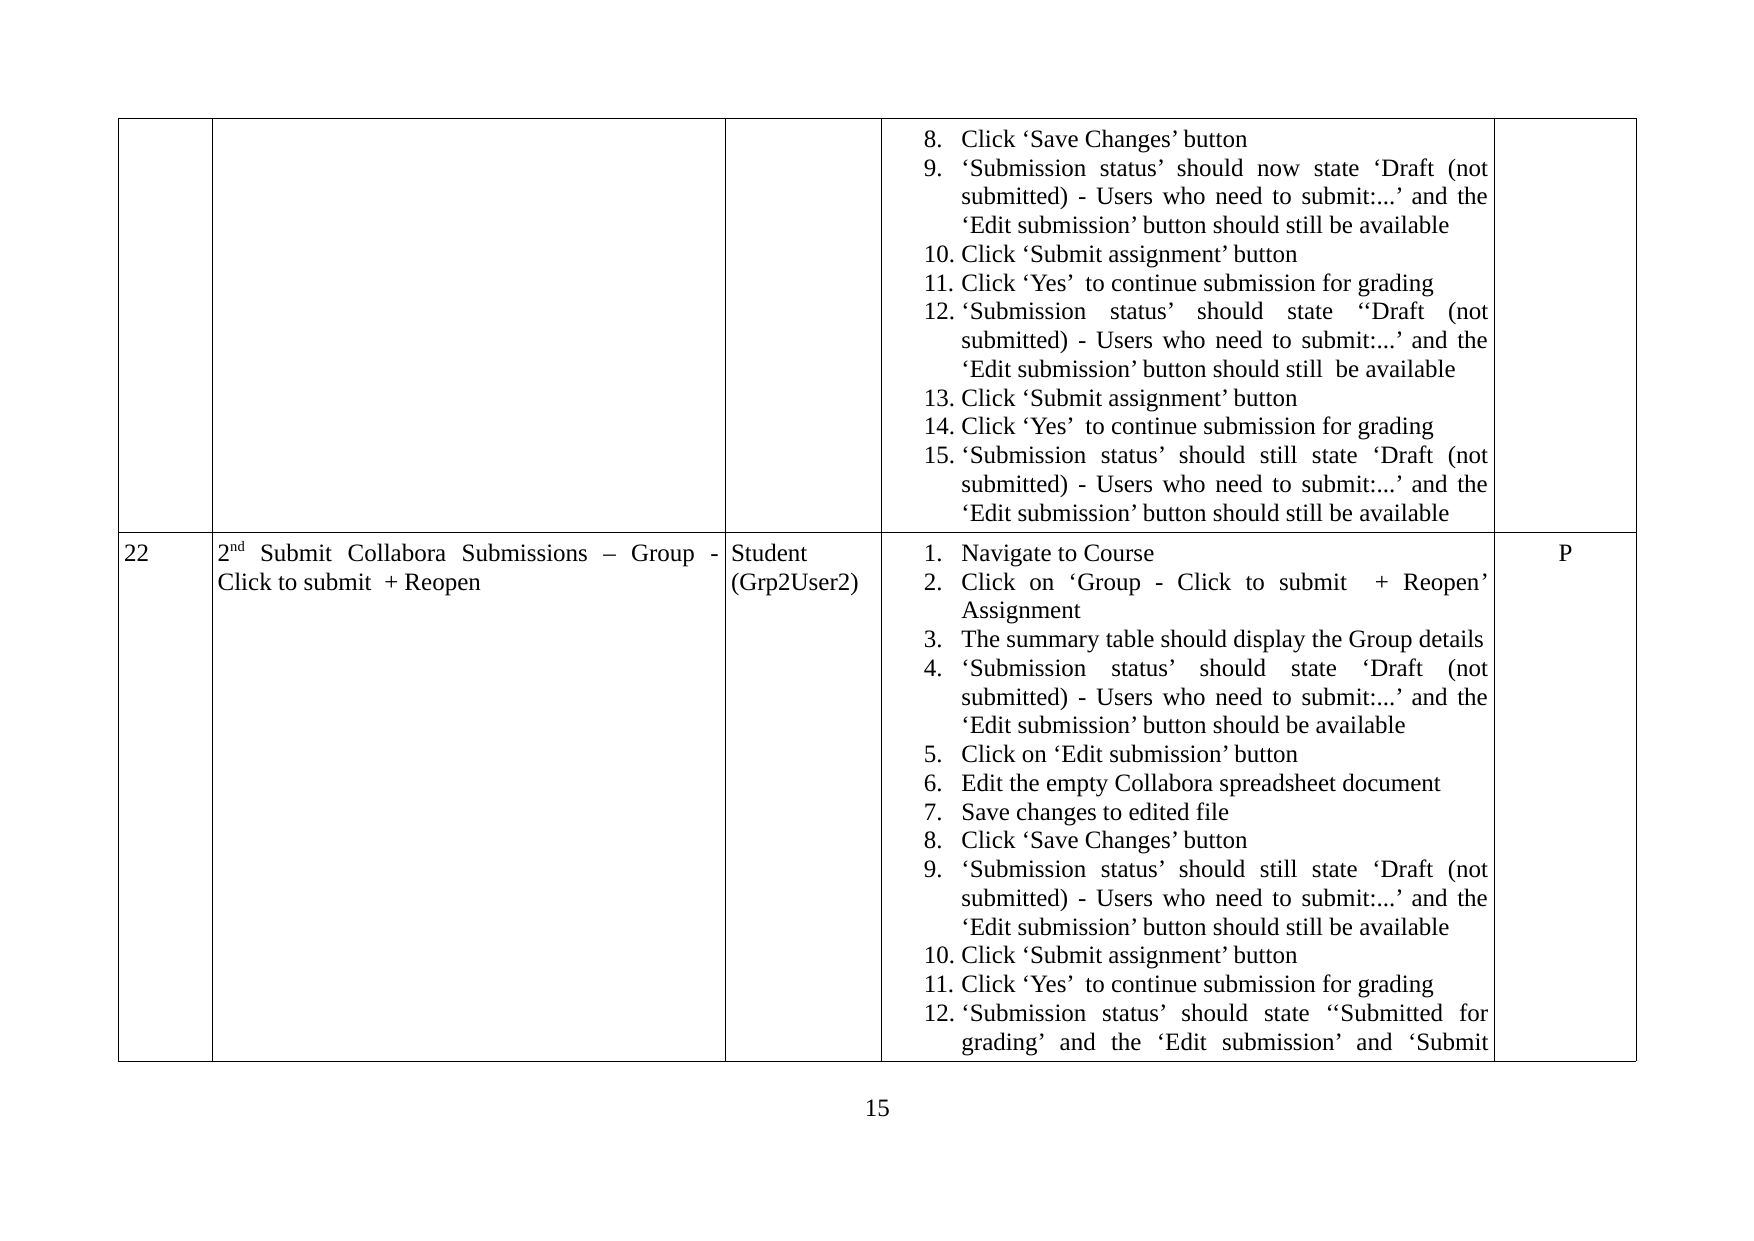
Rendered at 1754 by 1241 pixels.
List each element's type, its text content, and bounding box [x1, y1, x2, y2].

table_cell Student (Grp2User2) [726, 533, 881, 1061]
table_cell [1495, 119, 1636, 532]
table_cell [119, 119, 212, 532]
table_cell [726, 119, 881, 532]
table_cell 22 [119, 533, 212, 1061]
table_cell P [1495, 533, 1636, 1061]
table_cell Navigate to Course Click on ‘Group - Click to submit + Reopen’ Assignment The summary table should display the Group details ‘Submission status’ should say ‘Nothing has been submitted for this assignment’ Click on ‘Add submission’ button Edit the empty Collabora spreadsheet document Save changes to edited file Click ‘Save Changes’ button ‘Submission status’ should now state ‘Draft (not submitted) - Users who need to submit:...’ and the ‘Edit submission’ button should still be available Click ‘Submit assignment’ button Click ‘Yes’ to continue submission for grading ‘Submission status’ should state ‘‘Draft (not submitted) - Users who need to submit:...’ and the ‘Edit submission’ button should still be available Click ‘Submit assignment’ button Click ‘Yes’ to continue submission for grading ‘Submission status’ should still state ‘Draft (not submitted) - Users who need to submit:...’ and the ‘Edit submission’ button should still be available [882, 119, 1494, 532]
table_cell Navigate to Course Click on ‘Group - Click to submit + Reopen’ Assignment The summary table should display the Group details ‘Submission status’ should state ‘Draft (not submitted) - Users who need to submit:...’ and the ‘Edit submission’ button should be available Click on ‘Edit submission’ button Edit the empty Collabora spreadsheet document Save changes to edited file Click ‘Save Changes’ button ‘Submission status’ should still state ‘Draft (not submitted) - Users who need to submit:...’ and the ‘Edit submission’ button should still be available Click ‘Submit assignment’ button Click ‘Yes’ to continue submission for grading ‘Submission status’ should state ‘‘Submitted for grading’ and the ‘Edit submission’ and ‘Submit assignment’ buttons should NOT be available [882, 533, 1494, 1061]
table_cell [213, 119, 725, 532]
table_cell 2nd Submit Collabora Submissions – Group - Click to submit + Reopen [213, 533, 725, 1061]
